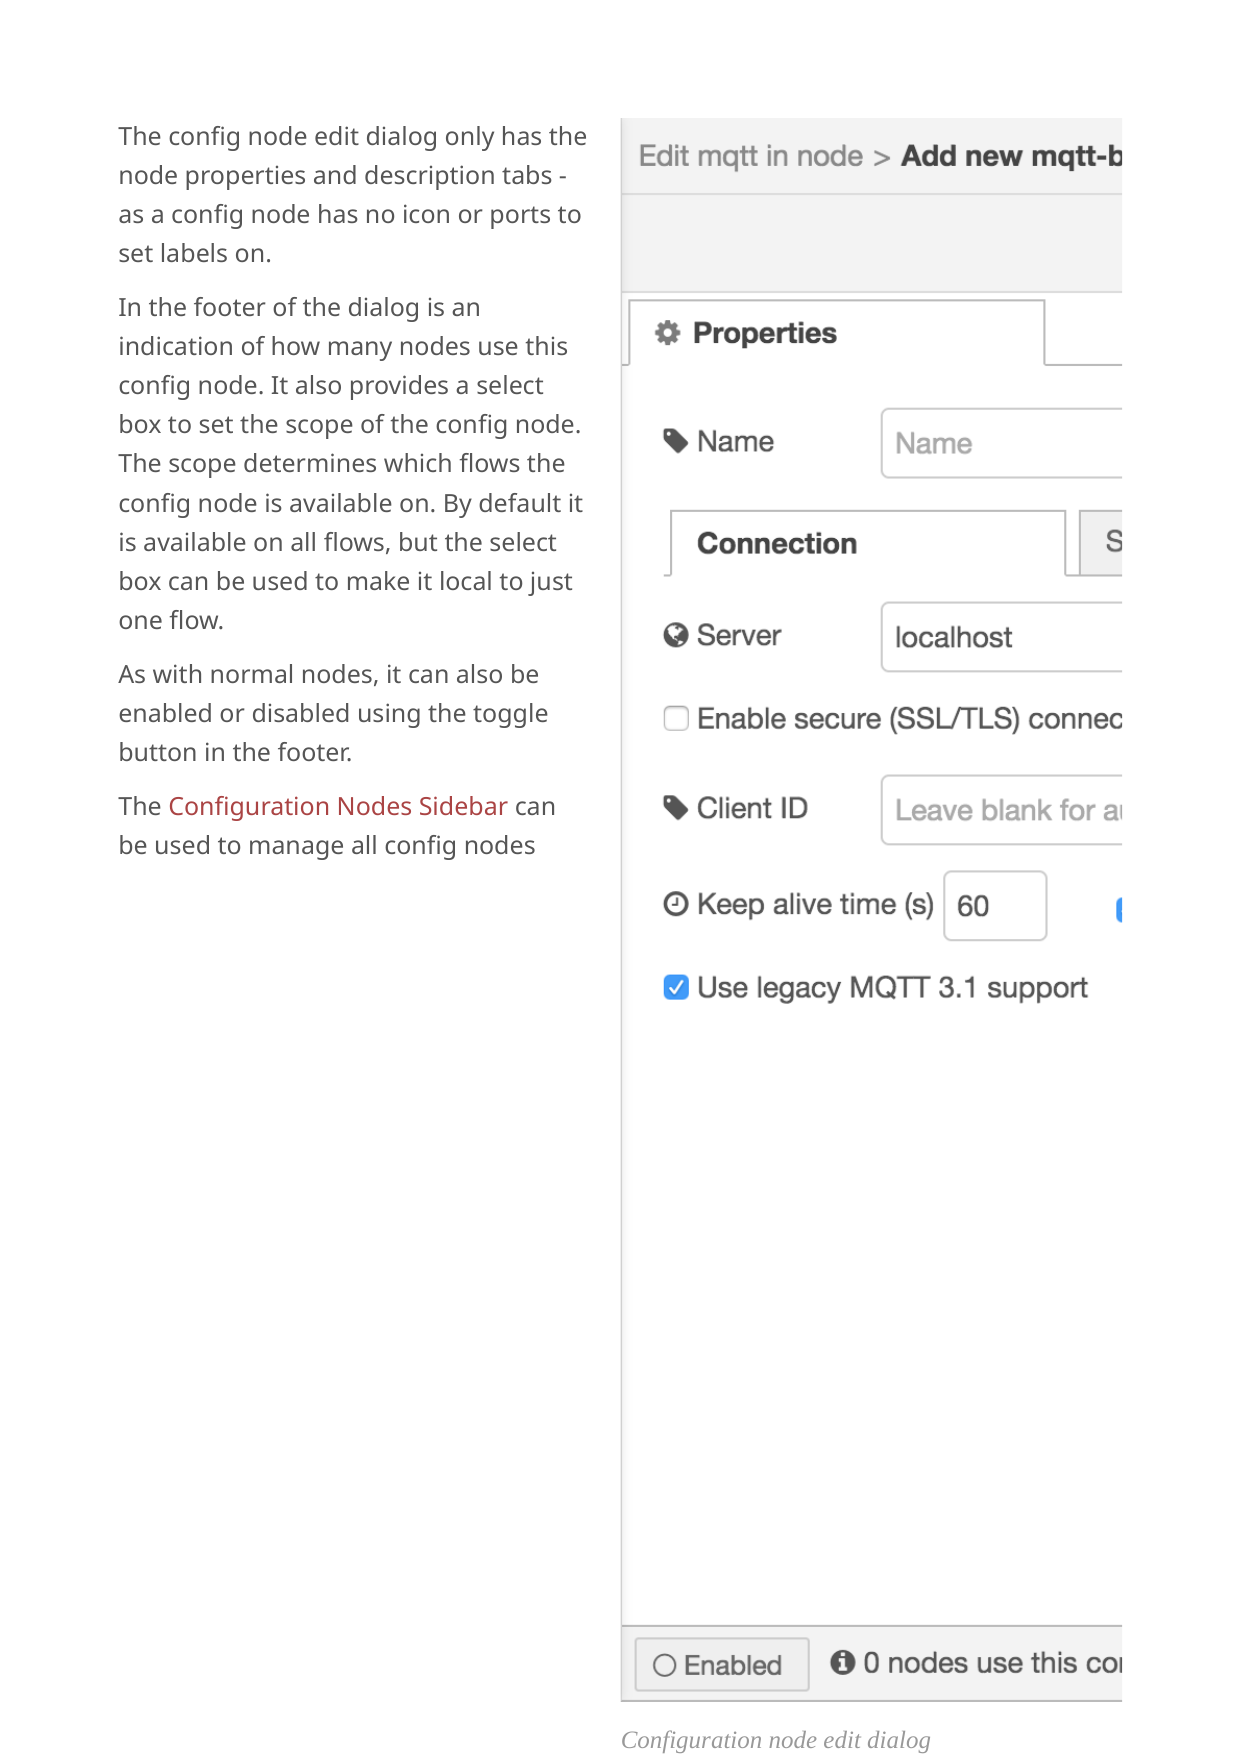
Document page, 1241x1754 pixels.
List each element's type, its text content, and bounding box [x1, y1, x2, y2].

text As with normal nodes, it can also be enabled or disabled using the toggle button in the footer. [118, 656, 620, 769]
text The Configuration Nodes Sidebar can be used to manage all config nodes [118, 788, 620, 862]
text In the footer of the dialog is an indication of how many nodes use this config node. It also provides a select box to set the scope of the config node. The scope determines which flows the config node is available on. By default it is available on all flows, but the select box can be used to make it local to just one flow. [118, 289, 620, 637]
text The config node edit dialog only has the node properties and description tabs - as a config node has no icon or ports to set labels on. [118, 118, 620, 270]
text [621, 1702, 1122, 1725]
picture [620, 118, 1123, 1702]
text Configuration node edit dialog [621, 1725, 1122, 1754]
